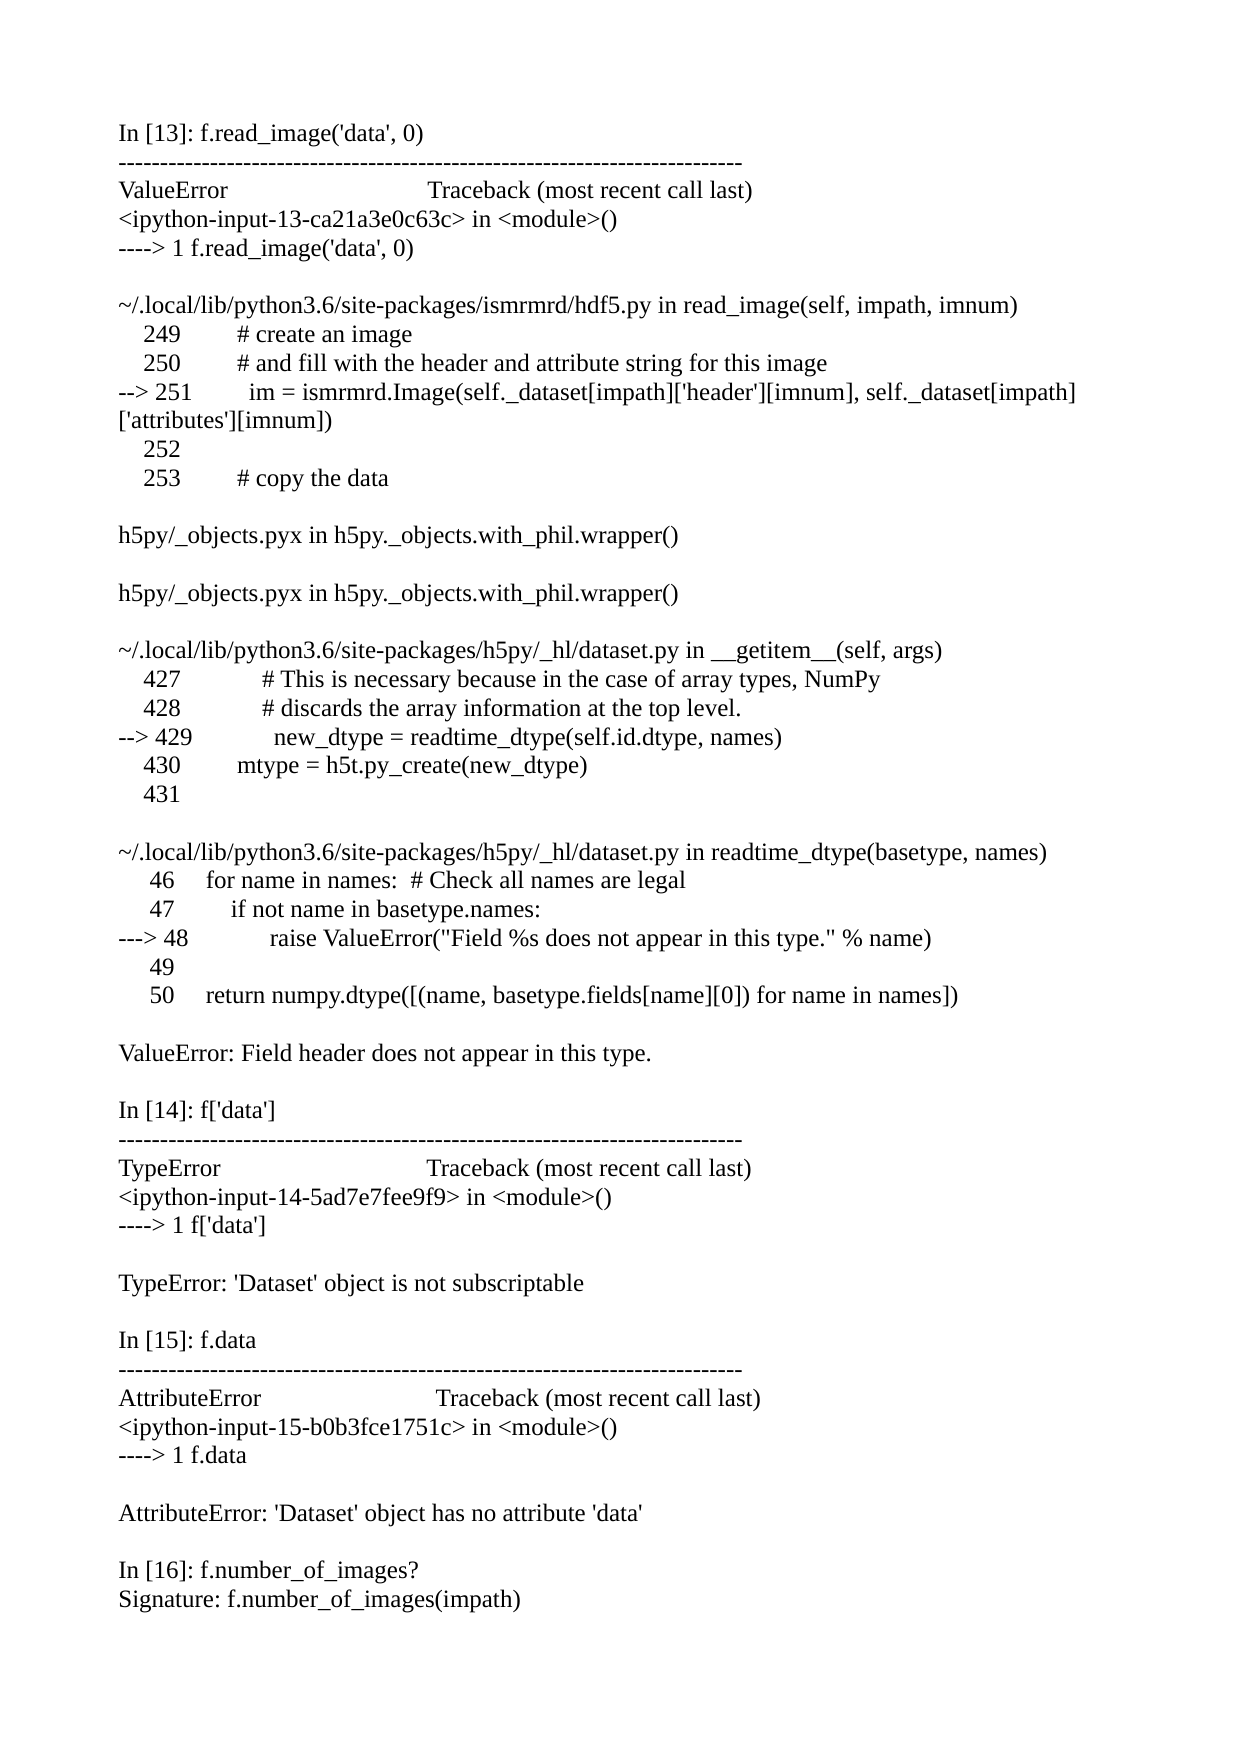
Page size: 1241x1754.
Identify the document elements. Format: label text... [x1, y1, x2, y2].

text <ipython-input-14-5ad7e7fee9f9> in <module>() [118, 1182, 1122, 1211]
text ValueError Traceback (most recent call last) [118, 176, 1122, 204]
text ----> 1 f['data'] [118, 1211, 1122, 1239]
text ----> 1 f.data [118, 1441, 1122, 1469]
text 50 return numpy.dtype([(name, basetype.fields[name][0]) for name in names]) [118, 981, 1122, 1009]
text --------------------------------------------------------------------------- [118, 147, 1122, 176]
text ---> 48 raise ValueError("Field %s does not appear in this type." % name) [118, 923, 1122, 952]
text --> 251 im = ismrmrd.Image(self._dataset[impath]['header'][imnum], self._dataset[impath]['attributes'][imnum]) [118, 377, 1122, 434]
text ~/.local/lib/python3.6/site-packages/h5py/_hl/dataset.py in __getitem__(self, args) [118, 636, 1122, 664]
text TypeError: 'Dataset' object is not subscriptable [118, 1268, 1122, 1297]
text In [14]: f['data'] [118, 1096, 1122, 1124]
text h5py/_objects.pyx in h5py._objects.with_phil.wrapper() [118, 521, 1122, 549]
text h5py/_objects.pyx in h5py._objects.with_phil.wrapper() [118, 578, 1122, 607]
text 46 for name in names: # Check all names are legal [118, 866, 1122, 894]
text 428 # discards the array information at the top level. [118, 693, 1122, 722]
text AttributeError Traceback (most recent call last) [118, 1383, 1122, 1412]
text <ipython-input-15-b0b3fce1751c> in <module>() [118, 1412, 1122, 1441]
text TypeError Traceback (most recent call last) [118, 1153, 1122, 1182]
text 49 [118, 952, 1122, 981]
text 250 # and fill with the header and attribute string for this image [118, 348, 1122, 377]
text 431 [118, 779, 1122, 808]
text Signature: f.number_of_images(impath) [118, 1584, 1122, 1613]
text 249 # create an image [118, 319, 1122, 348]
text ----> 1 f.read_image('data', 0) [118, 233, 1122, 262]
text 252 [118, 434, 1122, 463]
text ~/.local/lib/python3.6/site-packages/h5py/_hl/dataset.py in readtime_dtype(basetype, names) [118, 837, 1122, 866]
text <ipython-input-13-ca21a3e0c63c> in <module>() [118, 204, 1122, 233]
text --> 429 new_dtype = readtime_dtype(self.id.dtype, names) [118, 722, 1122, 751]
text In [13]: f.read_image('data', 0) [118, 118, 1122, 147]
text 253 # copy the data [118, 463, 1122, 492]
text In [15]: f.data [118, 1326, 1122, 1354]
text --------------------------------------------------------------------------- [118, 1124, 1122, 1153]
text AttributeError: 'Dataset' object has no attribute 'data' [118, 1498, 1122, 1527]
text 427 # This is necessary because in the case of array types, NumPy [118, 664, 1122, 693]
text ~/.local/lib/python3.6/site-packages/ismrmrd/hdf5.py in read_image(self, impath, imnum) [118, 291, 1122, 319]
text In [16]: f.number_of_images? [118, 1556, 1122, 1584]
text --------------------------------------------------------------------------- [118, 1354, 1122, 1383]
text 430 mtype = h5t.py_create(new_dtype) [118, 751, 1122, 779]
text 47 if not name in basetype.names: [118, 894, 1122, 923]
text ValueError: Field header does not appear in this type. [118, 1038, 1122, 1067]
